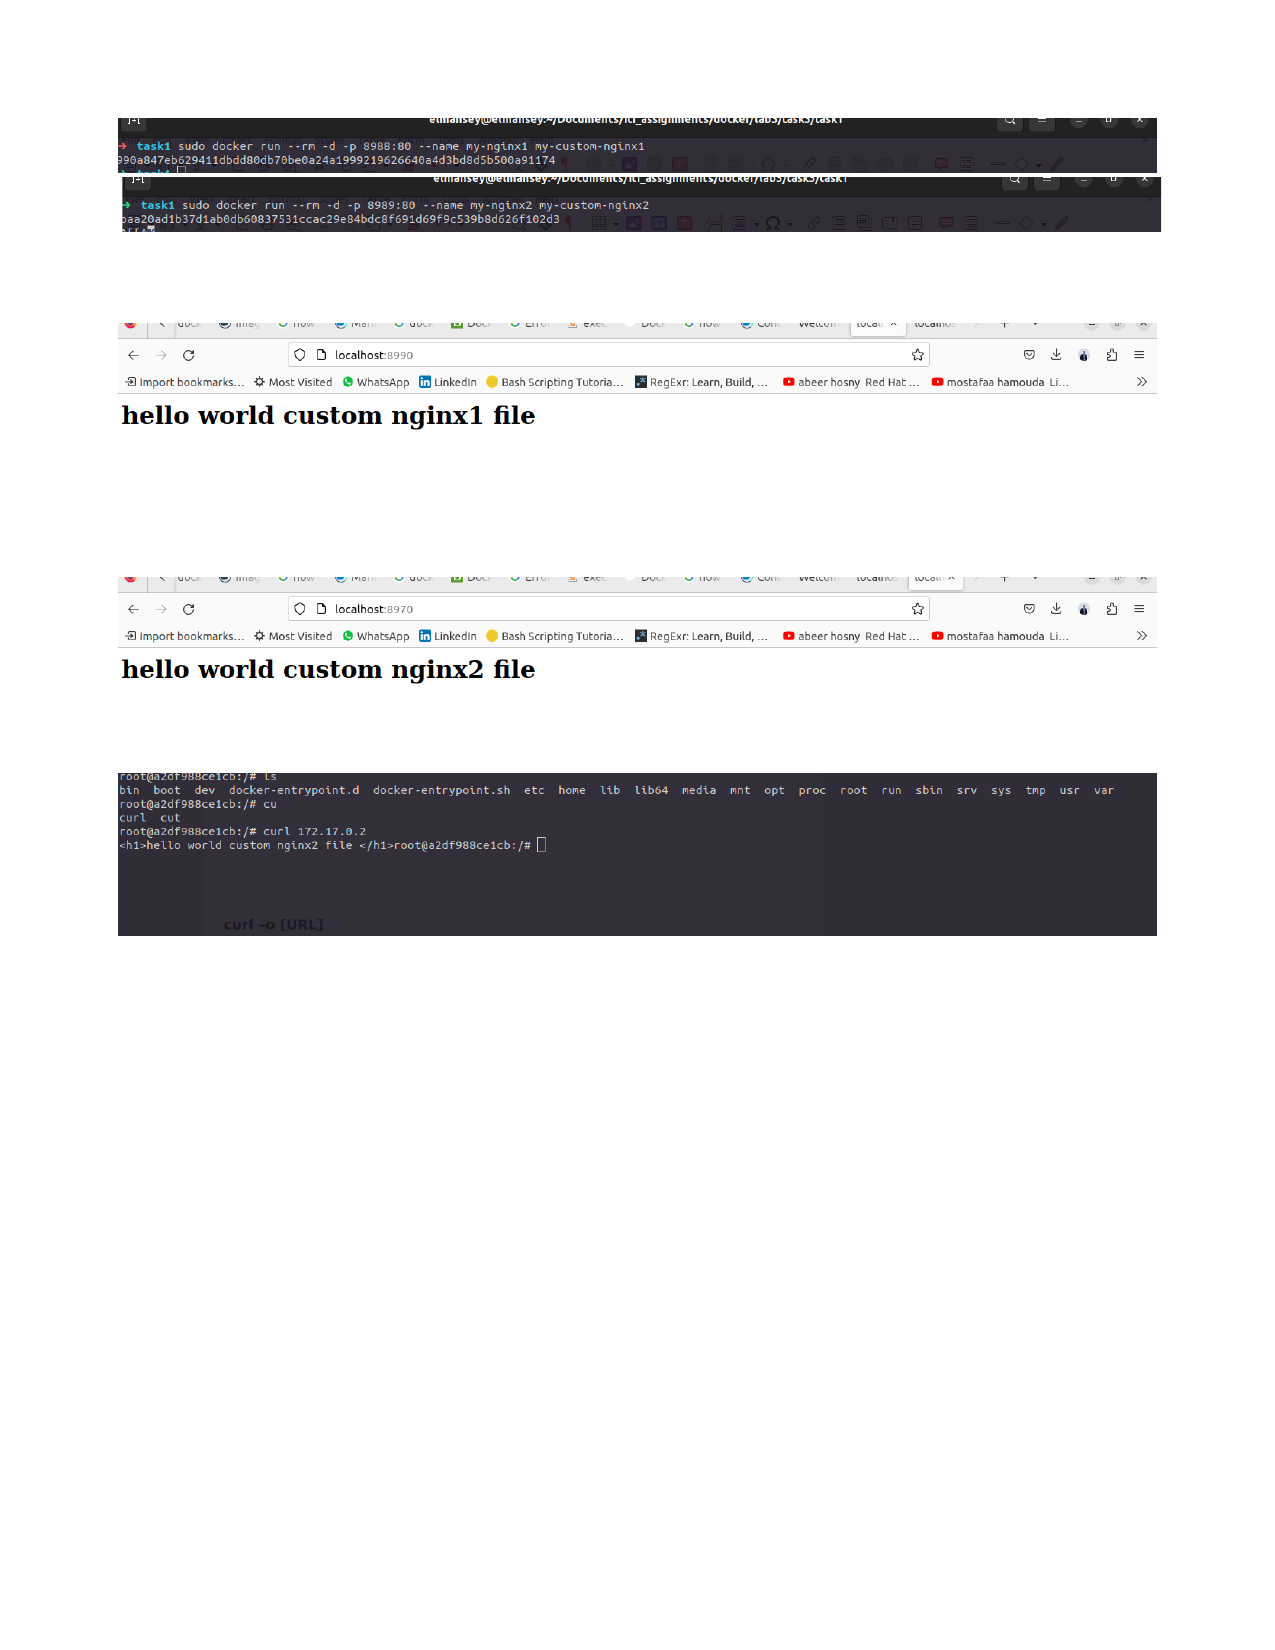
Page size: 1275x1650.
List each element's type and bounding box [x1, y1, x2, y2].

picture [118, 577, 1157, 740]
picture [118, 118, 1157, 173]
picture [118, 773, 1157, 936]
picture [118, 323, 1157, 486]
picture [122, 177, 1162, 232]
